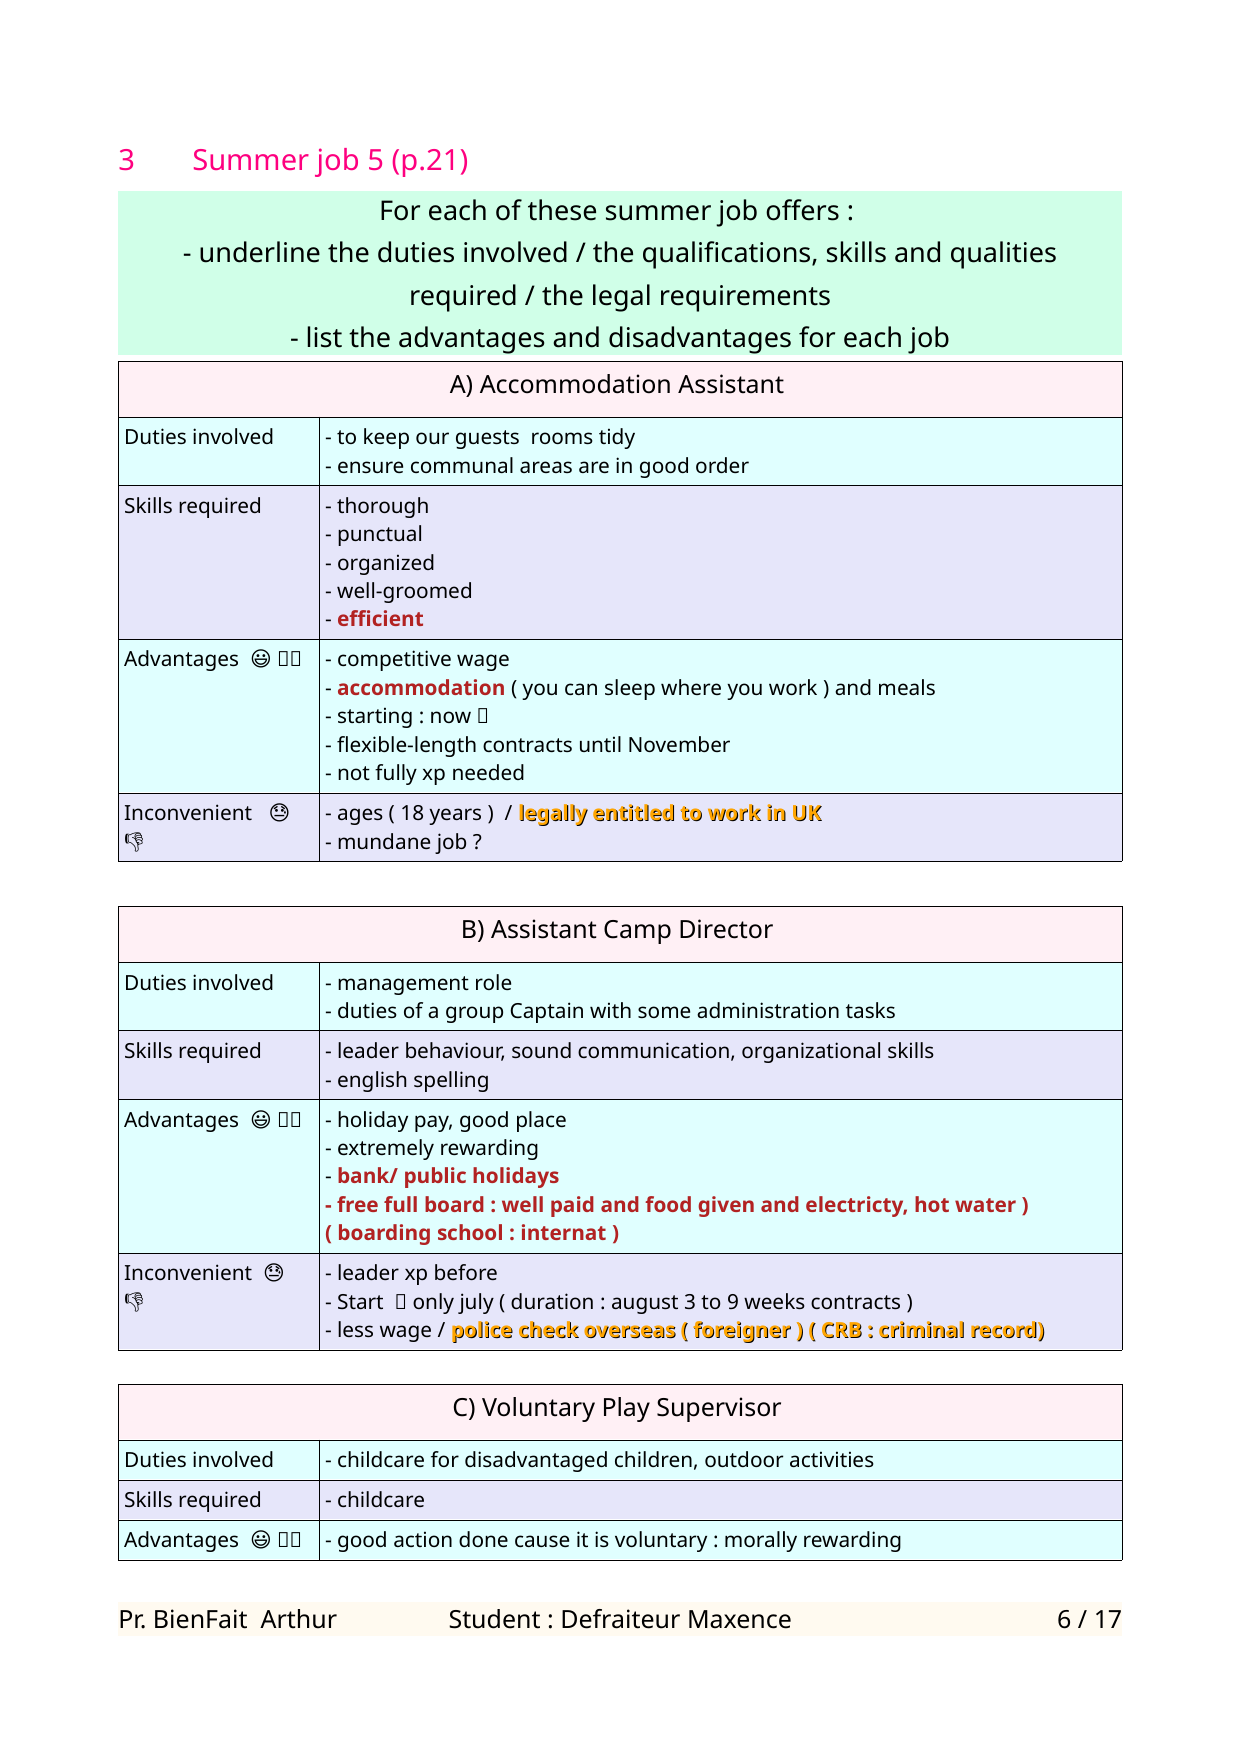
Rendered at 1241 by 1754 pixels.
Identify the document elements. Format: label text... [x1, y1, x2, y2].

table_cell Duties involved [119, 963, 319, 1030]
table_header A) Accommodation Assistant [119, 362, 1122, 417]
table_cell - management role - duties of a group Captain with some administration tasks [320, 963, 1122, 1030]
table_cell Duties involved [119, 418, 319, 485]
table_cell Advantages 😃 🙌🏻 [119, 1521, 319, 1559]
table_cell Skills required [119, 1481, 319, 1519]
table_cell - childcare [320, 1481, 1122, 1519]
table_cell - childcare for disadvantaged children, outdoor activities [320, 1441, 1122, 1479]
table_cell - good action done cause it is voluntary : morally rewarding [320, 1521, 1122, 1559]
text - underline the duties involved / the qualifications, skills and qualities required / the legal requirements [118, 233, 1122, 313]
table_cell - holiday pay, good place - extremely rewarding - bank/ public holidays - free full board : well paid and food given and electricty, hot water ) ( boarding school : internat ) [320, 1100, 1122, 1253]
table_cell - to keep our guests rooms tidy - ensure communal areas are in good order [320, 418, 1122, 485]
subtitle Summer job 5 (p.21) [118, 139, 1122, 179]
table_cell - leader behaviour, sound communication, organizational skills - english spelling [320, 1031, 1122, 1099]
table_cell - ages ( 18 years ) / legally entitled to work in UK - mundane job ? [320, 794, 1122, 861]
table_cell Skills required [119, 486, 319, 639]
table_cell Inconvenient 😓👎🏼 [119, 794, 319, 861]
table_header B) Assistant Camp Director [119, 907, 1122, 962]
text For each of these summer job offers : [118, 191, 1122, 228]
text - list the advantages and disadvantages for each job [118, 318, 1122, 355]
table_cell - leader xp before - Start 🏁 only july ( duration : august 3 to 9 weeks contracts ) - less wage / police check overseas ( foreigner ) ( CRB : criminal record) [320, 1254, 1122, 1349]
table_cell Skills required [119, 1031, 319, 1099]
table_cell Advantages 😃 🙌🏻 [119, 1100, 319, 1253]
table_cell Inconvenient 😓👎🏼 [119, 1254, 319, 1349]
table_cell Duties involved [119, 1441, 319, 1479]
table_cell - competitive wage - accommodation ( you can sleep where you work ) and meals - starting : now 🏁 - flexible-length contracts until November - not fully xp needed [320, 640, 1122, 792]
table_header C) Voluntary Play Supervisor [119, 1385, 1122, 1439]
table_cell Advantages 😃 🙌🏻 [119, 640, 319, 792]
table_cell - thorough - punctual - organized - well-groomed - efficient [320, 486, 1122, 639]
